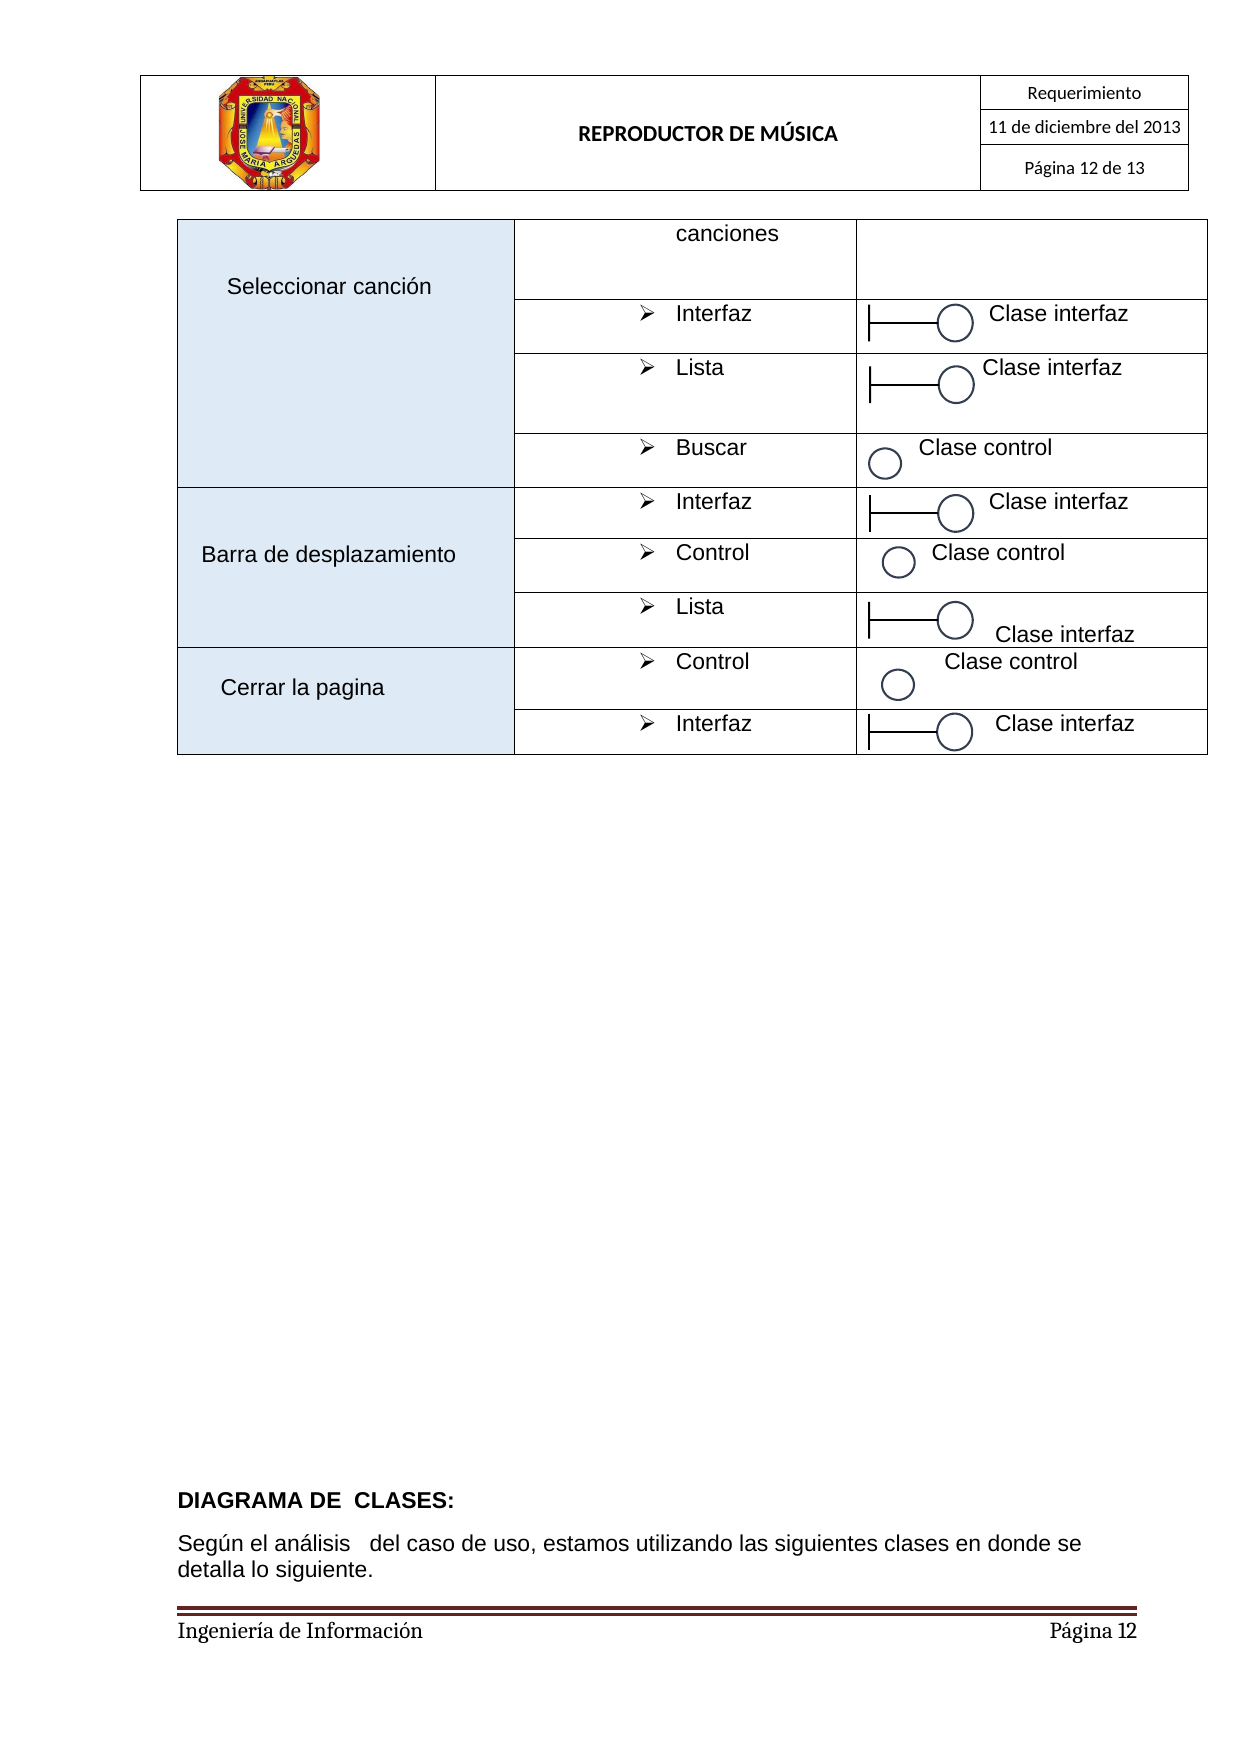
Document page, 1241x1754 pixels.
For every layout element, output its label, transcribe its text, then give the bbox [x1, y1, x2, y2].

table_cell Clase interfaz [857, 710, 1207, 754]
table_cell Clase interfaz [857, 354, 1207, 433]
table_cell Barra de desplazamiento [178, 488, 514, 647]
table_cell Lista [515, 354, 856, 433]
table_cell Clase control [857, 434, 1207, 487]
table_cell Clase interfaz [857, 488, 1207, 538]
table_cell Cerrar la pagina [178, 648, 514, 754]
text DIAGRAMA DE CLASES: [177, 1487, 1137, 1513]
table_cell Clase interfaz [857, 300, 1207, 353]
table_cell Clase control [857, 539, 1207, 592]
text Según el análisis del caso de uso, estamos utilizando las siguientes clases en donde se detalla lo siguiente. [177, 1530, 1137, 1582]
table_cell Interfaz [515, 710, 856, 754]
table_cell Clase interfaz [857, 593, 1207, 647]
table_cell canciones [515, 220, 856, 299]
table_cell Interfaz [515, 488, 856, 538]
table_cell Clase control [857, 648, 1207, 709]
table_cell Control [515, 539, 856, 592]
table_cell Interfaz [515, 300, 856, 353]
table_cell Buscar [515, 434, 856, 487]
table_cell Control [515, 648, 856, 709]
table_cell Seleccionar canción [178, 220, 514, 487]
table_cell Lista [515, 593, 856, 647]
table_cell [857, 220, 1207, 299]
